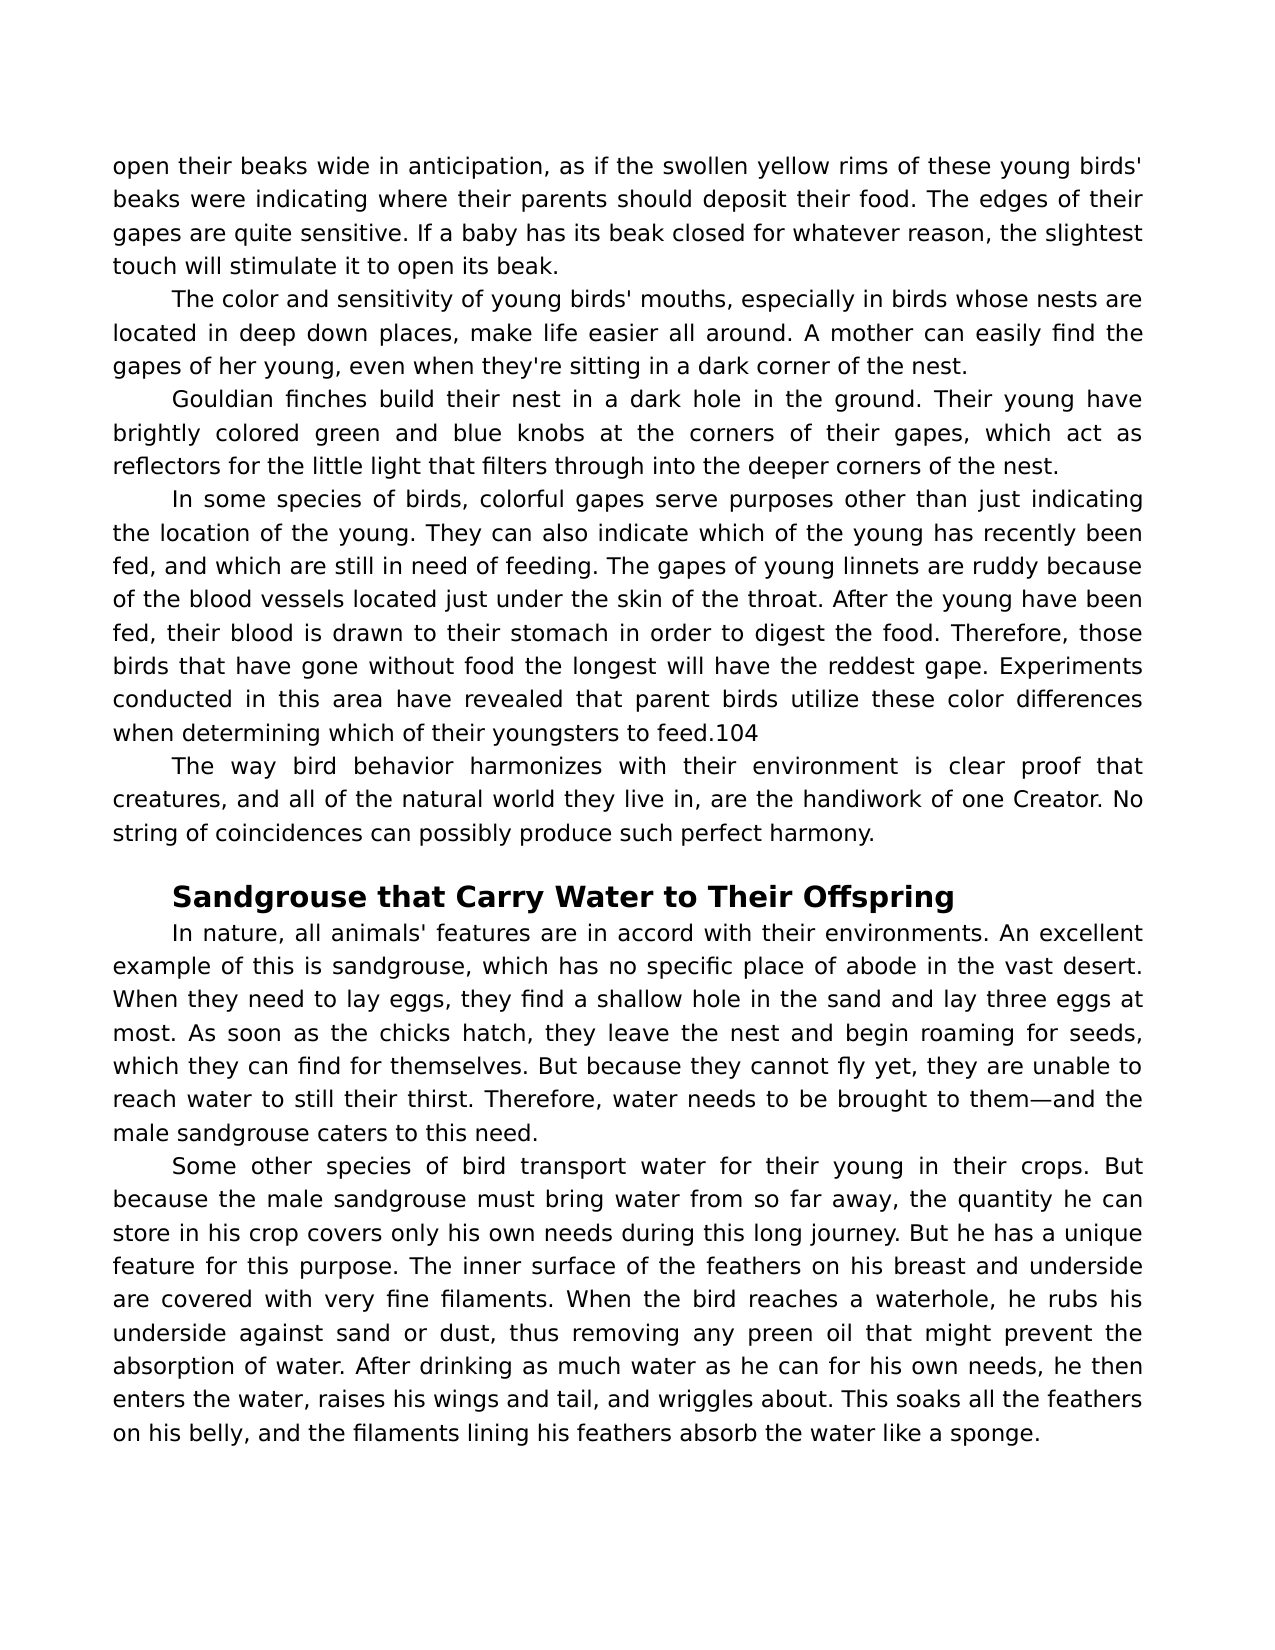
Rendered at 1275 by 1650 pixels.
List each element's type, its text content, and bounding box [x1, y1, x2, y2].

text In nature, all animals' features are in accord with their environments. An excellent example of this is sandgrouse, which has no specific place of abode in the vast desert. When they need to lay eggs, they find a shallow hole in the sand and lay three eggs at most. As soon as the chicks hatch, they leave the nest and begin roaming for seeds, which they can find for themselves. But because they cannot fly yet, they are unable to reach water to still their thirst. Therefore, water needs to be brought to them—and the male sandgrouse caters to this need. [112, 914, 1145, 1148]
text Sandgrouse that Carry Water to Their Offspring [112, 881, 1145, 914]
text The way bird behavior harmonizes with their environment is clear proof that creatures, and all of the natural world they live in, are the handiwork of one Creator. No string of coincidences can possibly produce such perfect harmony. [112, 748, 1145, 848]
text In some species of birds, colorful gapes serve purposes other than just indicating the location of the young. They can also indicate which of the young has recently been fed, and which are still in need of feeding. The gapes of young linnets are ruddy because of the blood vessels located just under the skin of the throat. After the young have been fed, their blood is drawn to their stomach in order to digest the food. Therefore, those birds that have gone without food the longest will have the reddest gape. Experiments conducted in this area have revealed that parent birds utilize these color differences when determining which of their youngsters to feed.104 [112, 481, 1145, 748]
text open their beaks wide in anticipation, as if the swollen yellow rims of these young birds' beaks were indicating where their parents should deposit their food. The edges of their gapes are quite sensitive. If a baby has its beak closed for whatever reason, the slightest touch will stimulate it to open its beak. [112, 148, 1145, 281]
text Gouldian finches build their nest in a dark hole in the ground. Their young have brightly colored green and blue knobs at the corners of their gapes, which act as reflectors for the little light that filters through into the deeper corners of the nest. [112, 381, 1145, 481]
text The color and sensitivity of young birds' mouths, especially in birds whose nests are located in deep down places, make life easier all around. A mother can easily find the gapes of her young, even when they're sitting in a dark corner of the nest. [112, 281, 1145, 381]
text Some other species of bird transport water for their young in their crops. But because the male sandgrouse must bring water from so far away, the quantity he can store in his crop covers only his own needs during this long journey. But he has a unique feature for this purpose. The inner surface of the feathers on his breast and underside are covered with very fine filaments. When the bird reaches a waterhole, he rubs his underside against sand or dust, thus removing any preen oil that might prevent the absorption of water. After drinking as much water as he can for his own needs, he then enters the water, raises his wings and tail, and wriggles about. This soaks all the feathers on his belly, and the filaments lining his feathers absorb the water like a sponge. [112, 1148, 1145, 1448]
